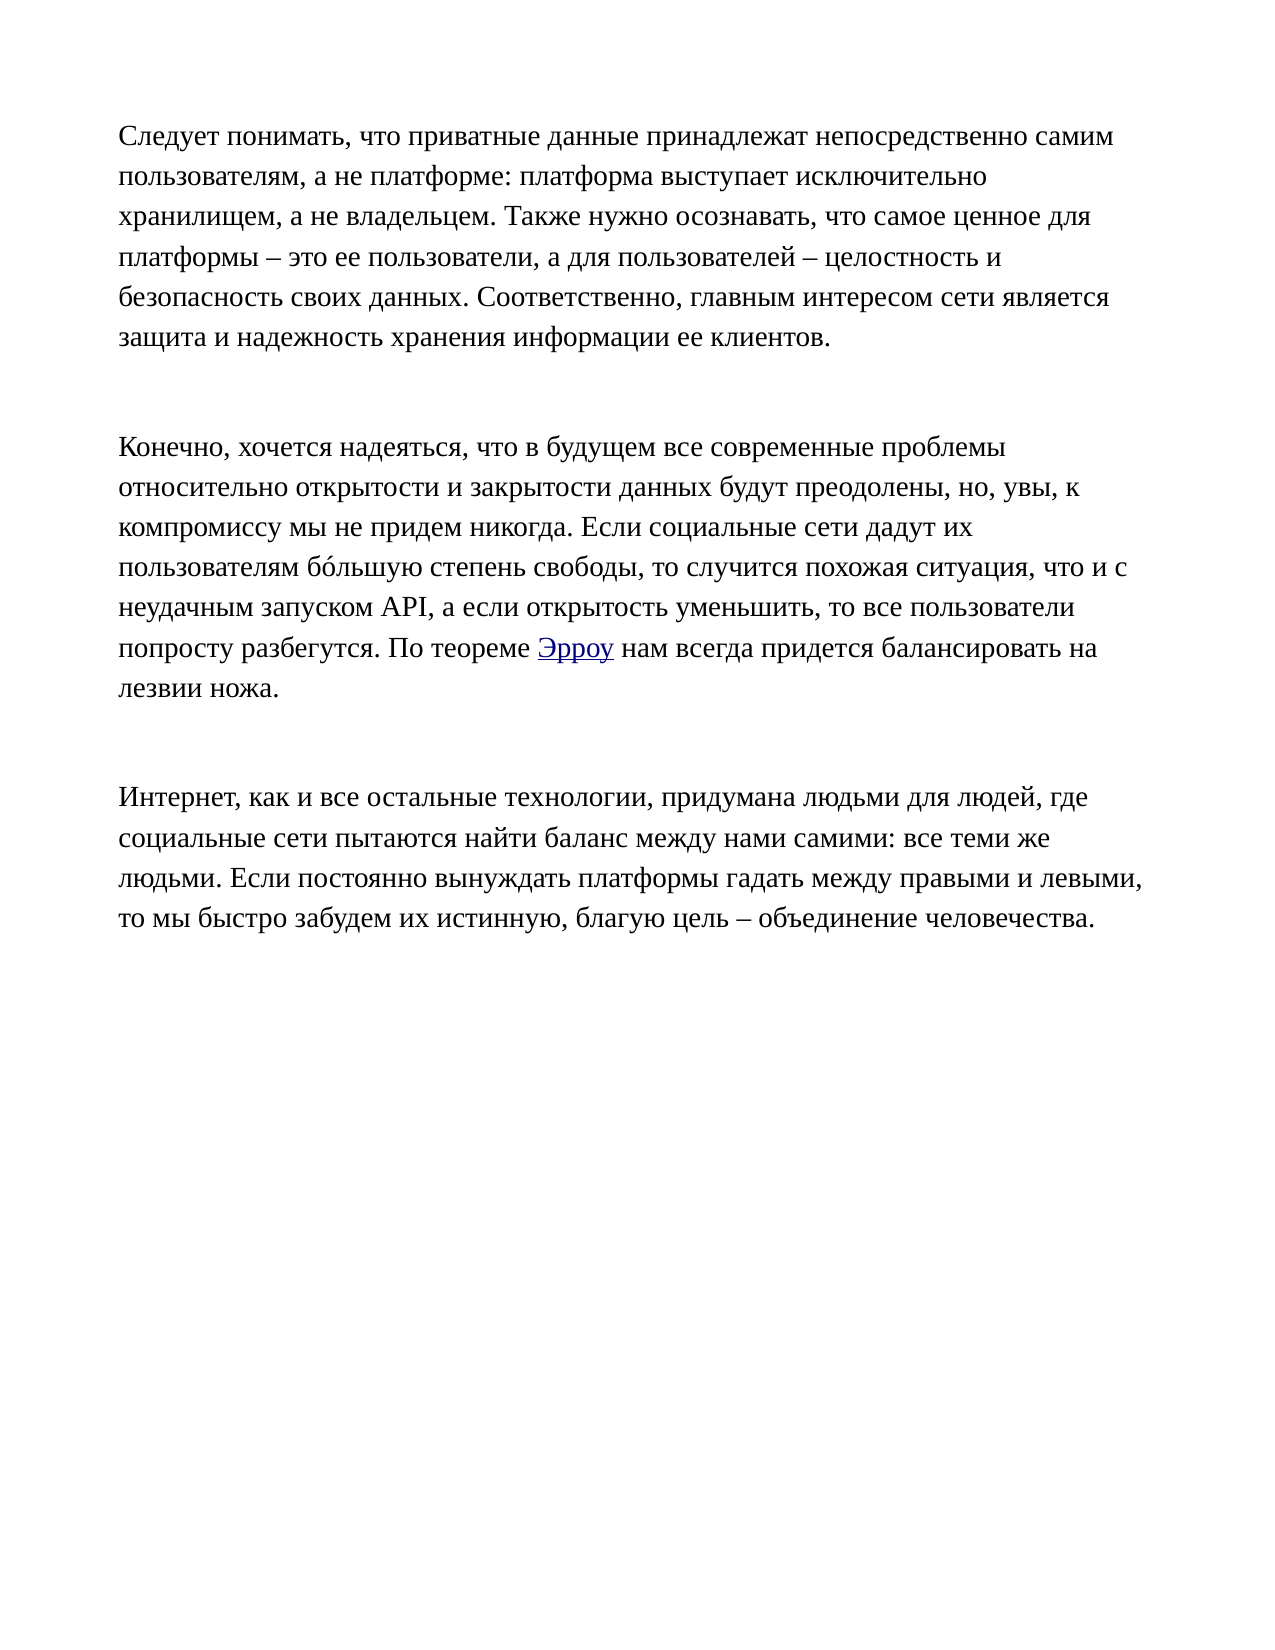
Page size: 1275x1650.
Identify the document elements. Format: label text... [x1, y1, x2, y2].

text Следует понимать, что приватные данные принадлежат непосредственно самим пользователям, а не платформе: платформа выступает исключительно хранилищем, а не владельцем. Также нужно осознавать, что самое ценное для платформы – это ее пользователи, а для пользователей – целостность и безопасность своих данных. Соответственно, главным интересом сети является защита и надежность хранения информации ее клиентов. [118, 118, 1157, 353]
text Конечно, хочется надеяться, что в будущем все современные проблемы относительно открытости и закрытости данных будут преодолены, но, увы, к компромиссу мы не придем никогда. Если социальные сети дадут их пользователям бóльшую степень свободы, то случится похожая ситуация, что и с неудачным запуском API, а если открытость уменьшить, то все пользователи попросту разбегутся. По теореме Эрроу нам всегда придется балансировать на лезвии ножа. [118, 429, 1157, 703]
text Интернет, как и все остальные технологии, придумана людьми для людей, где социальные сети пытаются найти баланс между нами самими: все теми же людьми. Если постоянно вынуждать платформы гадать между правыми и левыми, то мы быстро забудем их истинную, благую цель – объединение человечества. [118, 779, 1157, 934]
